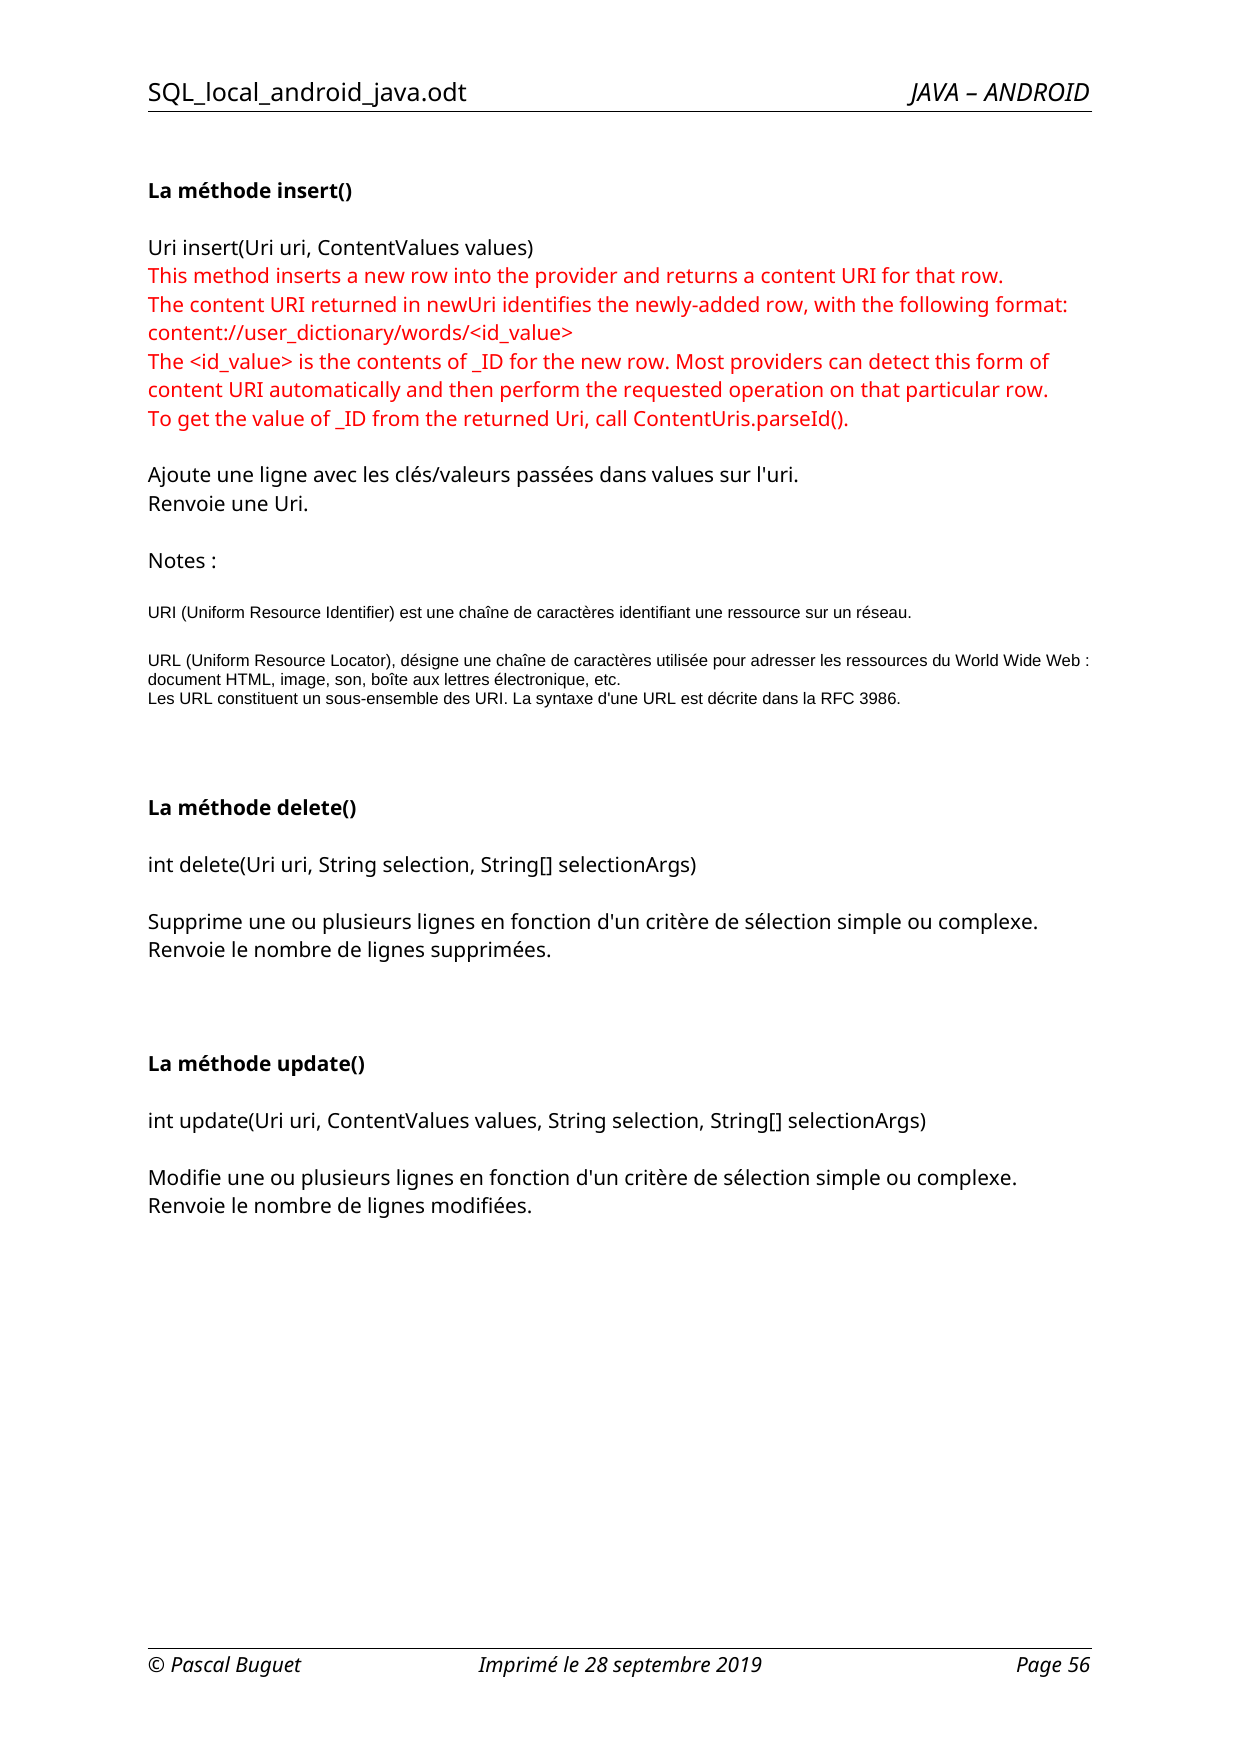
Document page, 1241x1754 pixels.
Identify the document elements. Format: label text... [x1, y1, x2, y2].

text int update(Uri uri, ContentValues values, String selection, String[] selectionArgs) [148, 1106, 1092, 1134]
text Modifie une ou plusieurs lignes en fonction d'un critère de sélection simple ou complexe. [148, 1163, 1092, 1191]
text Ajoute une ligne avec les clés/valeurs passées dans values sur l'uri. [148, 461, 1092, 489]
text La méthode insert() [148, 176, 1092, 204]
text Les URL constituent un sous-ensemble des URI. La syntaxe d'une URL est décrite dans la RFC 3986. [148, 689, 1092, 708]
text La méthode delete() [148, 793, 1092, 822]
text URL (Uniform Resource Locator), désigne une chaîne de caractères utilisée pour adresser les ressources du World Wide Web : document HTML, image, son, boîte aux lettres électronique, etc. [148, 650, 1092, 689]
text La méthode update() [148, 1049, 1092, 1077]
text The content URI returned in newUri identifies the newly-added row, with the following format: [148, 290, 1092, 318]
text Notes : [148, 546, 1092, 574]
text Renvoie le nombre de lignes modifiées. [148, 1191, 1092, 1220]
text Supprime une ou plusieurs lignes en fonction d'un critère de sélection simple ou complexe. [148, 907, 1092, 935]
text Renvoie une Uri. [148, 489, 1092, 517]
text Renvoie le nombre de lignes supprimées. [148, 935, 1092, 964]
text URI (Uniform Resource Identifier) est une chaîne de caractères identifiant une ressource sur un réseau. [148, 603, 1092, 622]
text Uri insert(Uri uri, ContentValues values) [148, 233, 1092, 261]
text int delete(Uri uri, String selection, String[] selectionArgs) [148, 850, 1092, 878]
text This method inserts a new row into the provider and returns a content URI for that row. [148, 261, 1092, 290]
text To get the value of _ID from the returned Uri, call ContentUris.parseId(). [148, 404, 1092, 432]
text content://user_dictionary/words/<id_value> [148, 318, 1092, 347]
text The <id_value> is the contents of _ID for the new row. Most providers can detect this form of content URI automatically and then perform the requested operation on that particular row. [148, 347, 1092, 404]
